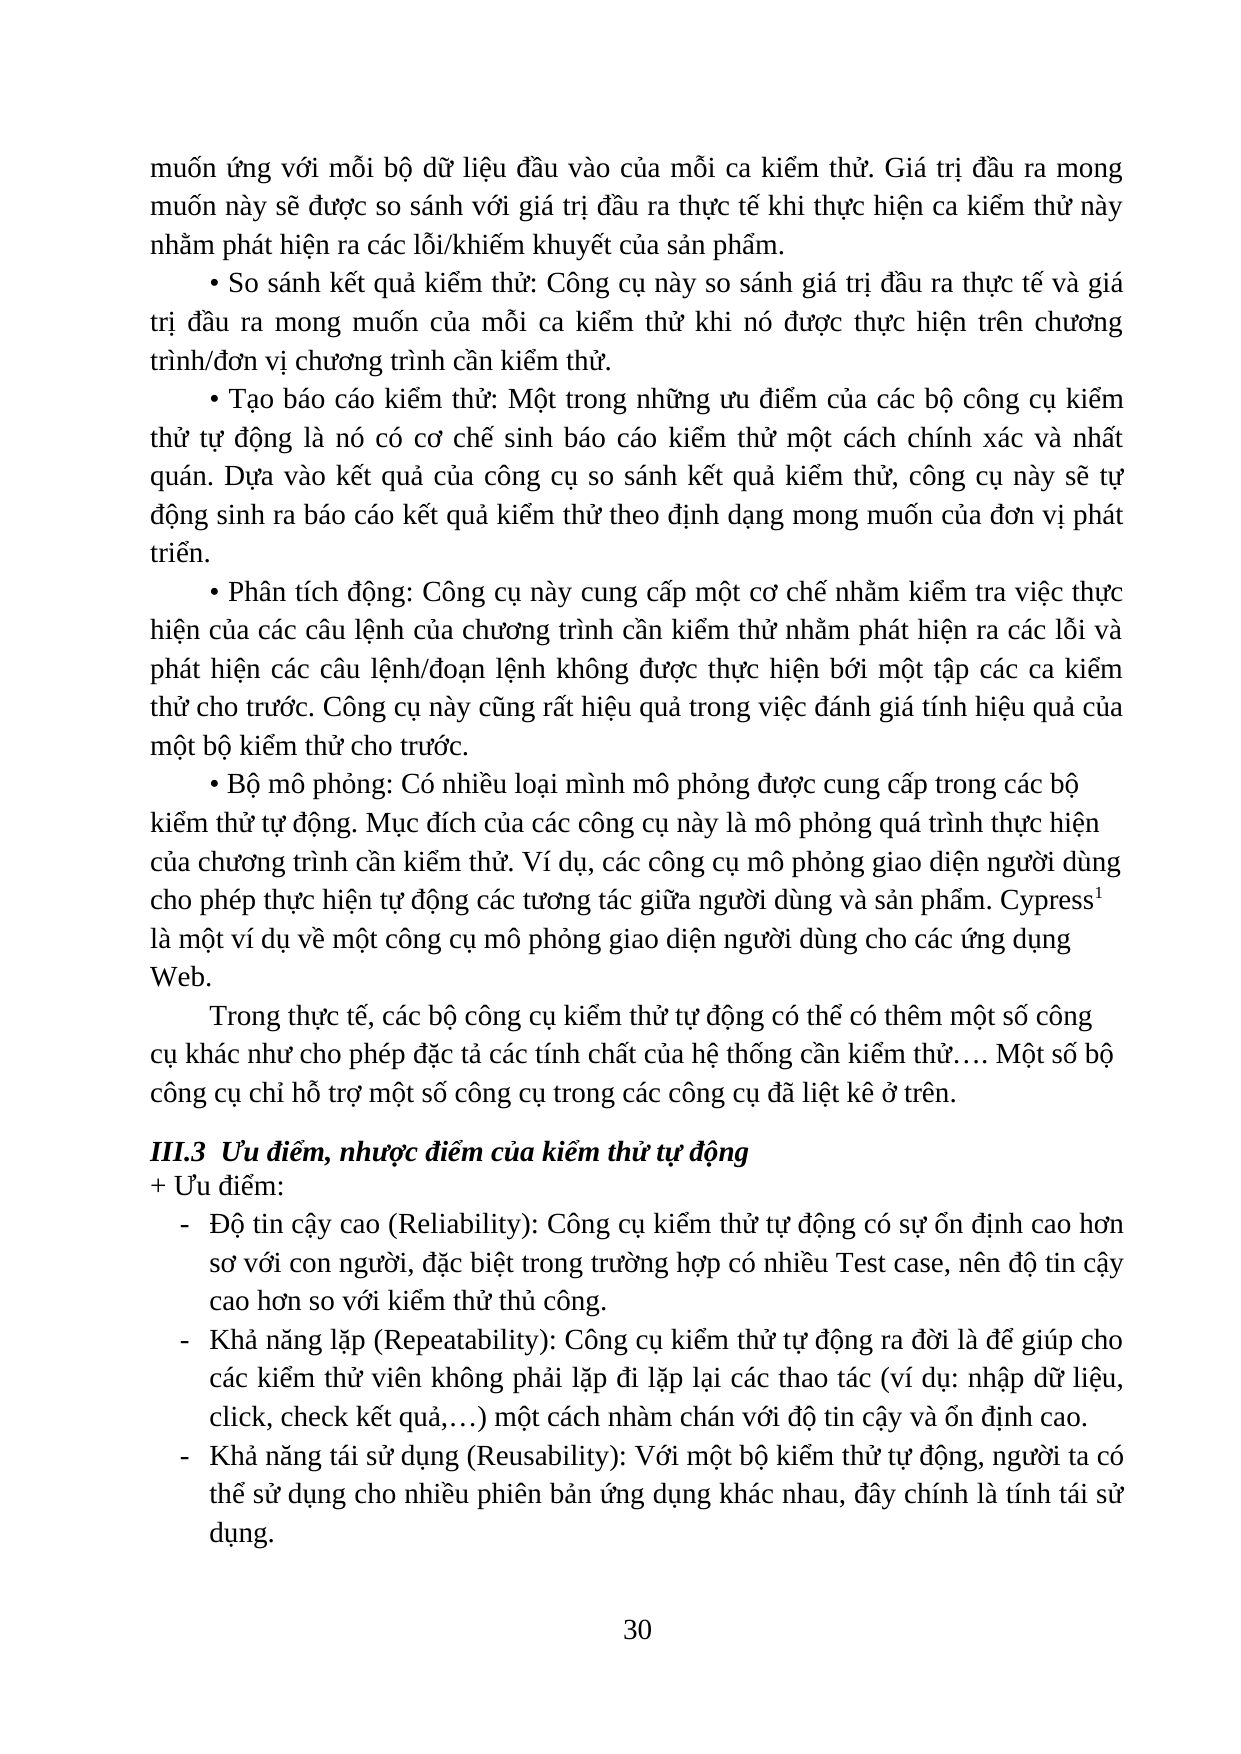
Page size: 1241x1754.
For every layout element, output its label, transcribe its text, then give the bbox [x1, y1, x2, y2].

text muốn ứng với mỗi bộ dữ liệu đầu vào của mỗi ca kiểm thử. Giá trị đầu ra mong muốn này sẽ được so sánh với giá trị đầu ra thực tế khi thực hiện ca kiểm thử này nhằm phát hiện ra các lỗi/khiếm khuyết của sản phẩm. [150, 150, 1125, 261]
text Trong thực tế, các bộ công cụ kiểm thử tự động có thể có thêm một số công cụ khác như cho phép đặc tả các tính chất của hệ thống cần kiểm thử…. Một số bộ công cụ chỉ hỗ trợ một số công cụ trong các công cụ đã liệt kê ở trên. [150, 998, 1125, 1108]
list Độ tin cậy cao (Reliability): Công cụ kiểm thử tự động có sự ổn định cao hơn sơ với con người, đặc biệt trong trường hợp có nhiều Test case, nên độ tin cậy cao hơn so với kiểm thử thủ công. [179, 1206, 1125, 1317]
text • Phân tích động: Công cụ này cung cấp một cơ chế nhằm kiểm tra việc thực hiện của các câu lệnh của chương trình cần kiểm thử nhằm phát hiện ra các lỗi và phát hiện các câu lệnh/đoạn lệnh không được thực hiện bới một tập các ca kiểm thử cho trước. Công cụ này cũng rất hiệu quả trong việc đánh giá tính hiệu quả của một bộ kiểm thử cho trước. [150, 574, 1125, 762]
text • Bộ mô phỏng: Có nhiều loại mình mô phỏng được cung cấp trong các bộ kiểm thử tự động. Mục đích của các công cụ này là mô phỏng quá trình thực hiện của chương trình cần kiểm thử. Ví dụ, các công cụ mô phỏng giao diện người dùng cho phép thực hiện tự động các tương tác giữa người dùng và sản phẩm. Cypress1 là một ví dụ về một công cụ mô phỏng giao diện người dùng cho các ứng dụng Web. [150, 767, 1125, 993]
text • So sánh kết quả kiểm thử: Công cụ này so sánh giá trị đầu ra thực tế và giá trị đầu ra mong muốn của mỗi ca kiểm thử khi nó được thực hiện trên chương trình/đơn vị chương trình cần kiểm thử. [150, 266, 1125, 376]
subtitle III.3 Ưu điểm, nhược điểm của kiểm thử tự động [150, 1134, 1125, 1168]
list Khả năng tái sử dụng (Reusability): Với một bộ kiểm thử tự động, người ta có thể sử dụng cho nhiều phiên bản ứng dụng khác nhau, đây chính là tính tái sử dụng. [179, 1438, 1125, 1548]
text • Tạo báo cáo kiểm thử: Một trong những ưu điểm của các bộ công cụ kiểm thử tự động là nó có cơ chế sinh báo cáo kiểm thử một cách chính xác và nhất quán. Dựa vào kết quả của công cụ so sánh kết quả kiểm thử, công cụ này sẽ tự động sinh ra báo cáo kết quả kiểm thử theo định dạng mong muốn của đơn vị phát triển. [150, 381, 1125, 569]
list Khả năng lặp (Repeatability): Công cụ kiểm thử tự động ra đời là để giúp cho các kiểm thử viên không phải lặp đi lặp lại các thao tác (ví dụ: nhập dữ liệu, click, check kết quả,…) một cách nhàm chán với độ tin cậy và ổn định cao. [179, 1322, 1125, 1433]
text + Ưu điểm: [150, 1168, 1125, 1201]
